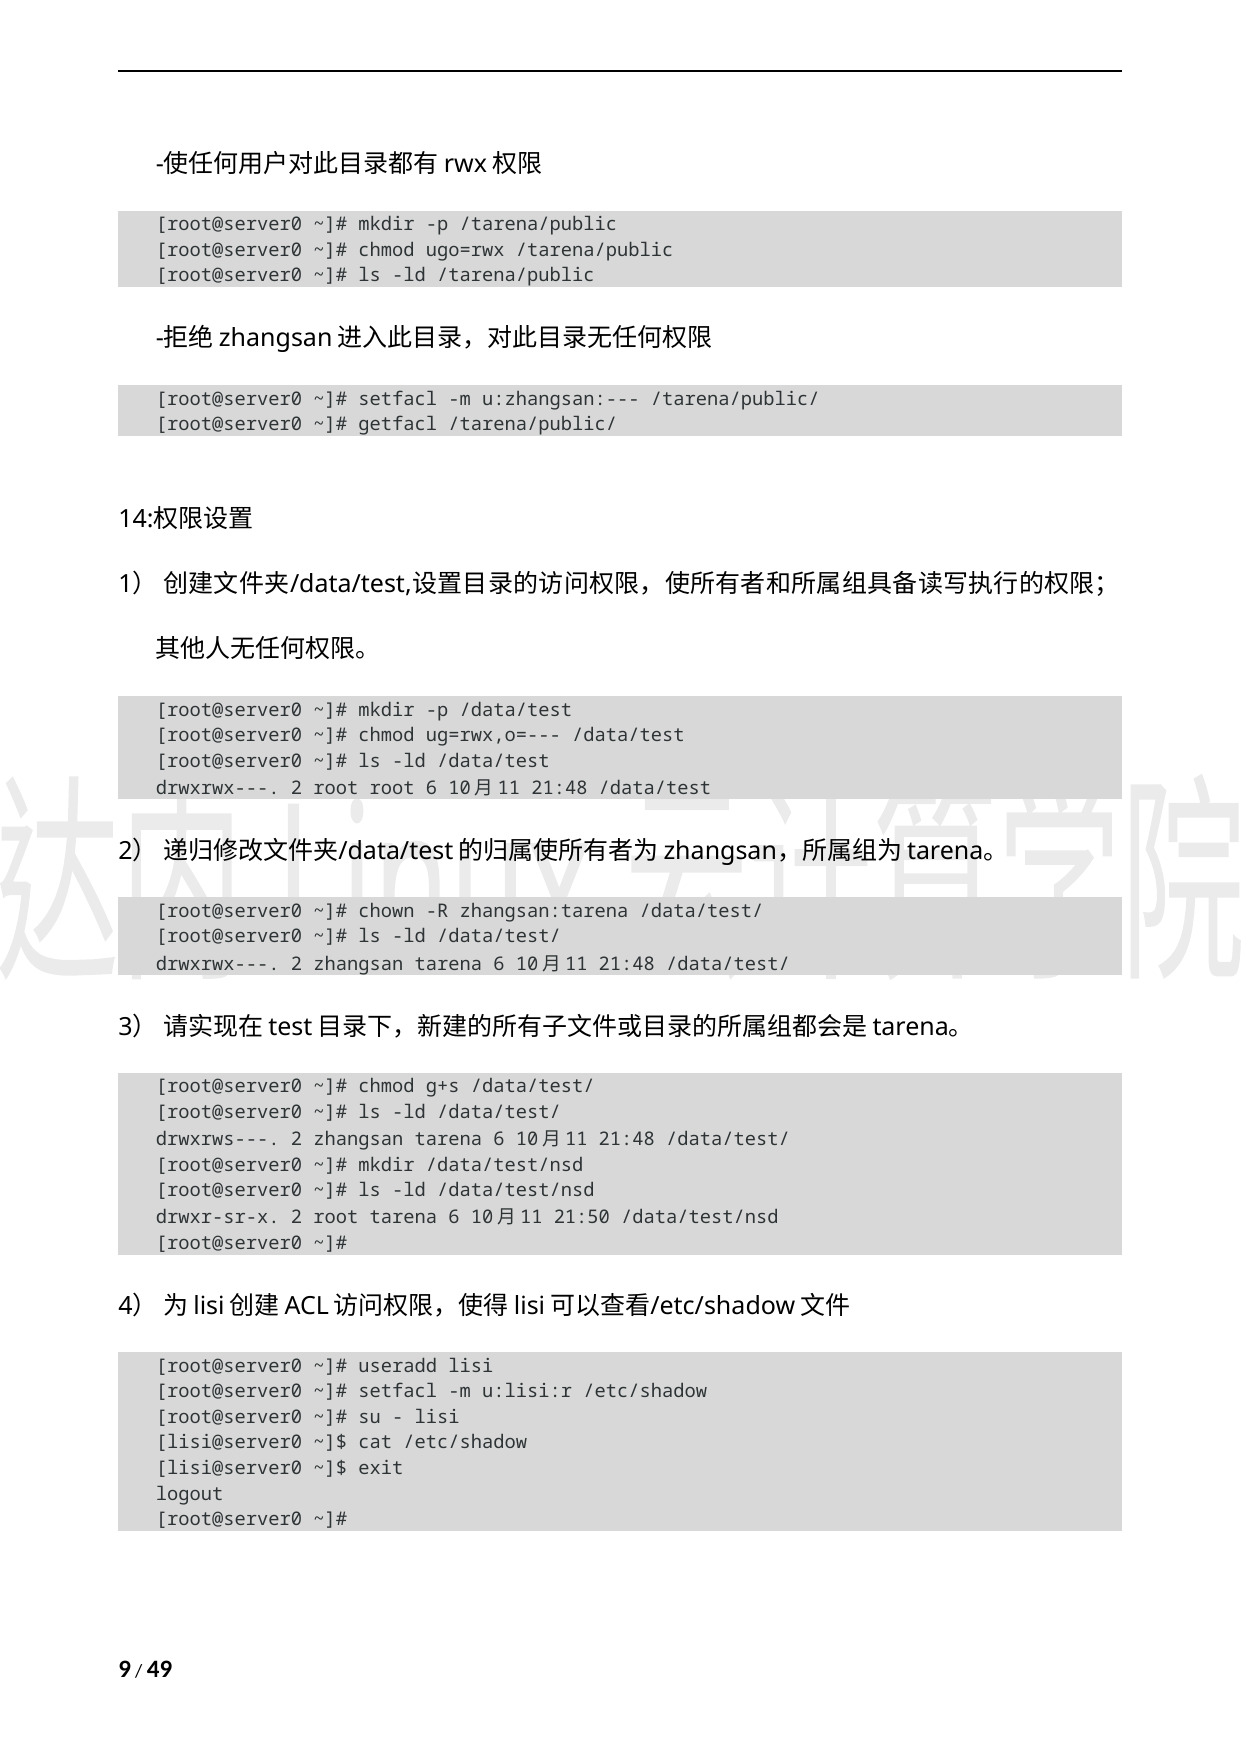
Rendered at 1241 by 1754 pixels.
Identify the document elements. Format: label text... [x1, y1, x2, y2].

text [root@server0 ~]# getfacl /tarena/public/ [118, 410, 1122, 436]
text drwxrwx---. 2 zhangsan tarena 6 10月 11 21:48 /data/test/ [118, 948, 1122, 975]
list 递归修改文件夹/data/test的归属使所有者为zhangsan，所属组为tarena。 [118, 816, 1122, 881]
text [root@server0 ~]# ls -ld /data/test/ [118, 1098, 1122, 1124]
list 创建文件夹/data/test,设置目录的访问权限，使所有者和所属组具备读写执行的权限；其他人无任何权限。 [118, 549, 1122, 679]
text [root@server0 ~]# chmod ug=rwx,o=--- /data/test [118, 721, 1122, 747]
text [root@server0 ~]# setfacl -m u:lisi:r /etc/shadow [118, 1378, 1122, 1403]
text [root@server0 ~]# ls -ld /tarena/public [118, 262, 1122, 287]
text [root@server0 ~]# mkdir -p /data/test [118, 696, 1122, 721]
text [root@server0 ~]# chown -R zhangsan:tarena /data/test/ [118, 897, 1122, 923]
text drwxrwx---. 2 root root 6 10月 11 21:48 /data/test [118, 772, 1122, 799]
list 为lisi创建ACL访问权限，使得lisi可以查看/etc/shadow文件 [118, 1271, 1122, 1336]
text [root@server0 ~]# useradd lisi [118, 1352, 1122, 1378]
text 14:权限设置 [118, 484, 1122, 549]
text drwxrws---. 2 zhangsan tarena 6 10月 11 21:48 /data/test/ [118, 1124, 1122, 1151]
text [root@server0 ~]# [118, 1505, 1122, 1531]
text [lisi@server0 ~]$ exit [118, 1454, 1122, 1480]
text [root@server0 ~]# chmod g+s /data/test/ [118, 1073, 1122, 1098]
text [root@server0 ~]# [118, 1229, 1122, 1255]
text [root@server0 ~]# ls -ld /data/test/ [118, 923, 1122, 948]
text [root@server0 ~]# ls -ld /data/test [118, 747, 1122, 772]
text logout [118, 1480, 1122, 1505]
text [lisi@server0 ~]$ cat /etc/shadow [118, 1429, 1122, 1454]
text [root@server0 ~]# mkdir /data/test/nsd [118, 1151, 1122, 1177]
text -拒绝zhangsan进入此目录，对此目录无任何权限 [156, 303, 1122, 368]
text [root@server0 ~]# su - lisi [118, 1403, 1122, 1429]
text -使任何用户对此目录都有rwx权限 [156, 129, 1122, 194]
text [root@server0 ~]# ls -ld /data/test/nsd [118, 1177, 1122, 1202]
text [root@server0 ~]# chmod ugo=rwx /tarena/public [118, 236, 1122, 262]
list 请实现在test目录下，新建的所有子文件或目录的所属组都会是tarena。 [118, 992, 1122, 1057]
text [root@server0 ~]# setfacl -m u:zhangsan:--- /tarena/public/ [118, 385, 1122, 410]
text [root@server0 ~]# mkdir -p /tarena/public [118, 211, 1122, 236]
text drwxr-sr-x. 2 root tarena 6 10月 11 21:50 /data/test/nsd [118, 1202, 1122, 1229]
